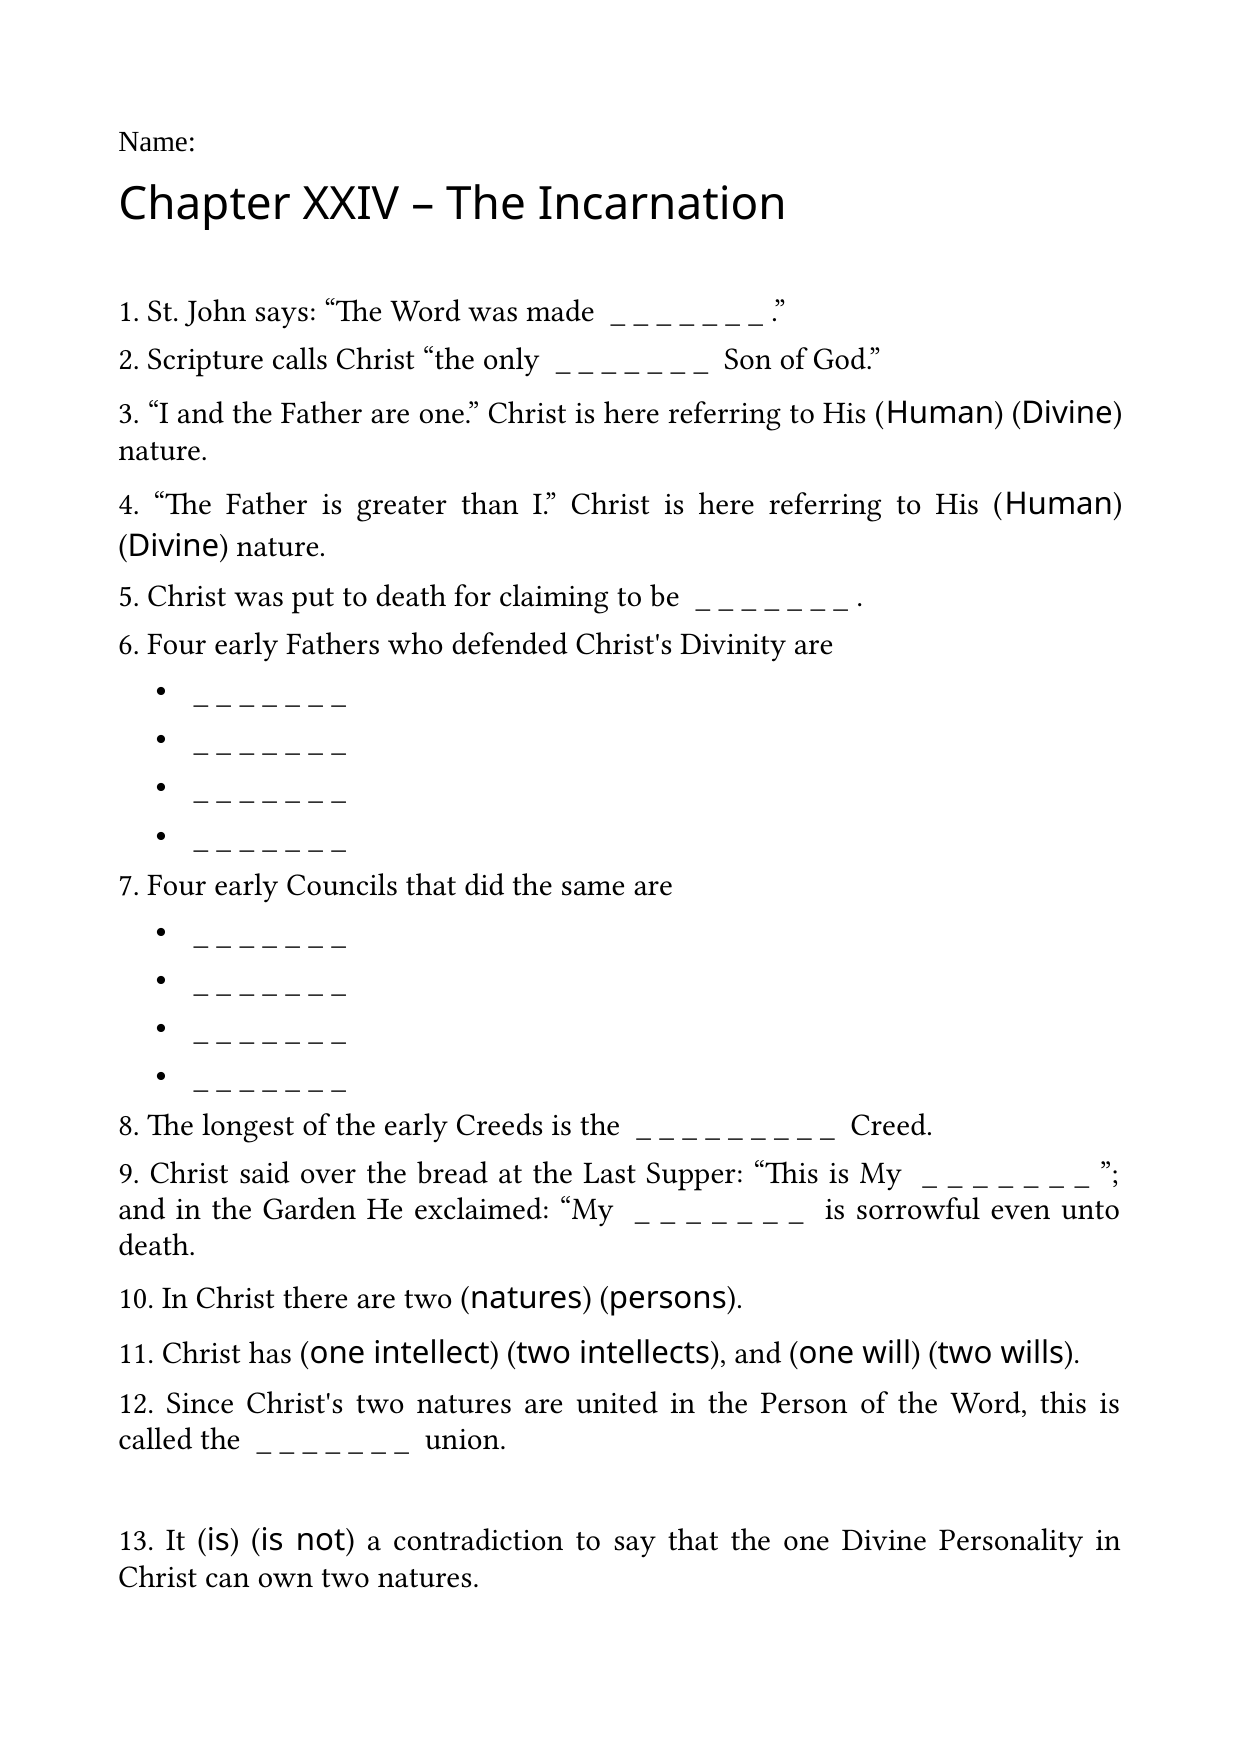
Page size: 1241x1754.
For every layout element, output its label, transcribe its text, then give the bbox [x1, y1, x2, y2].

text 9. Christ said over the bread at the Last Supper: “This is My _ _ _ _ _ _ _ ”; and in the Garden He exclaimed: “My _ _ _ _ _ _ _ is sorrowful even unto death. [118, 1156, 1122, 1263]
text 1. St. John says: “The Word was made _ _ _ _ _ _ _ .” [118, 294, 1122, 329]
text 7. Four early Councils that did the same are [118, 867, 1122, 903]
text Name: [118, 124, 1122, 158]
list _ _ _ _ _ _ _ [156, 771, 1122, 807]
text 12. Since Christ's two natures are united in the Person of the Word, this is called the _ _ _ _ _ _ _ union. [118, 1386, 1122, 1457]
text 2. Scripture calls Christ “the only _ _ _ _ _ _ _ Son of God.” [118, 342, 1122, 377]
text 10. In Christ there are two (natures) (persons). [118, 1275, 1122, 1318]
list _ _ _ _ _ _ _ [156, 1060, 1122, 1095]
list _ _ _ _ _ _ _ [156, 723, 1122, 758]
text 8. The longest of the early Creeds is the _ _ _ _ _ _ _ _ _ Creed. [118, 1108, 1122, 1143]
text 6. Four early Fathers who defended Christ's Divinity are [118, 627, 1122, 662]
text 4. “The Father is greater than I.” Christ is here referring to His (Human) (Divine) nature. [118, 481, 1122, 566]
list _ _ _ _ _ _ _ [156, 819, 1122, 855]
text 3. “I and the Father are one.” Christ is here referring to His (Human) (Divine) nature. [118, 390, 1122, 468]
text 13. It (is) (is not) a contradiction to say that the one Divine Personality in Christ can own two natures. [118, 1517, 1122, 1596]
list _ _ _ _ _ _ _ [156, 675, 1122, 710]
list _ _ _ _ _ _ _ [156, 915, 1122, 951]
list _ _ _ _ _ _ _ [156, 1012, 1122, 1047]
list _ _ _ _ _ _ _ [156, 963, 1122, 999]
text Chapter XXIV – The Incarnation [118, 170, 1122, 233]
text 11. Christ has (one intellect) (two intellects), and (one will) (two wills). [118, 1330, 1122, 1373]
text 5. Christ was put to death for claiming to be _ _ _ _ _ _ _ . [118, 578, 1122, 614]
